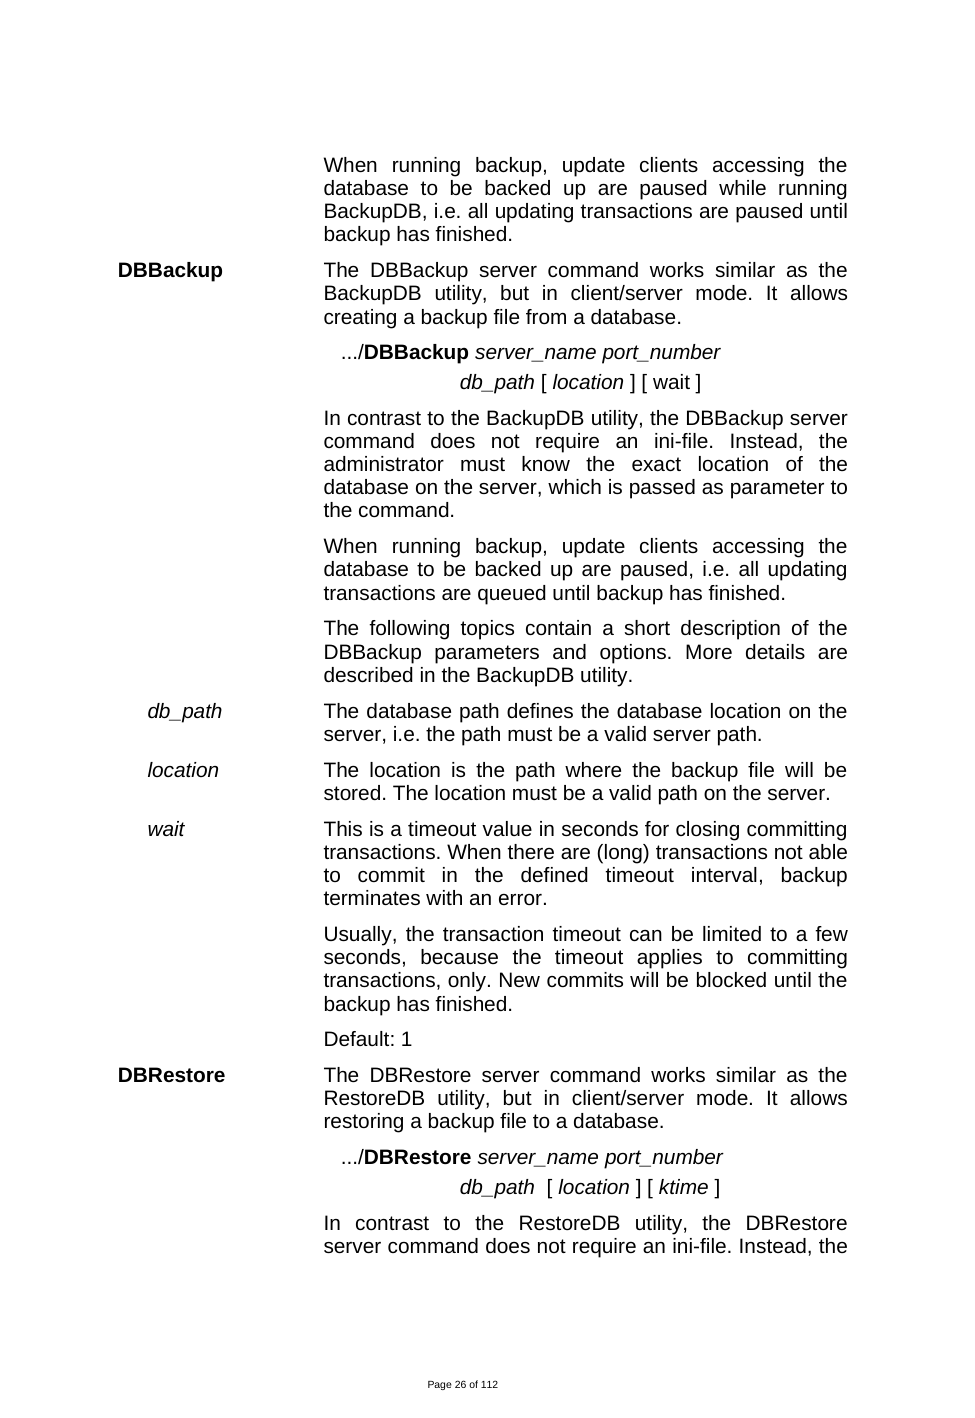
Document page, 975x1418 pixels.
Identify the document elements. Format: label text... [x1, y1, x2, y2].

table_cell location [106, 752, 312, 811]
table_cell The location is the path where the backup file will be stored. The location must be a valid path on the server. [312, 752, 859, 811]
table_cell [95, 252, 106, 693]
table_cell [95, 1058, 106, 1257]
table_cell When running backup, update clients accessing the database to be backed up are paused while running BackupDB, i.e. all updating transactions are paused until backup has finished. [312, 147, 859, 252]
table_cell [95, 147, 312, 252]
table_cell wait [106, 811, 312, 1057]
table_cell DBRestore [106, 1058, 312, 1257]
table_cell The DBRestore server command works similar as the RestoreDB utility, but in client/server mode. It allows restoring a backup file to a database. .../DBRestore server_name port_number db_path [ location ] [ ktime ] In contrast to the RestoreDB utility, the DBRestore server command does not require an ini-file. Instead, the [312, 1058, 859, 1257]
table_cell This is a timeout value in seconds for closing committing transactions. When there are (long) transactions not able to commit in the defined timeout interval, backup terminates with an error. Usually, the transaction timeout can be limited to a few seconds, because the timeout applies to committing transactions, only. New commits will be blocked until the backup has finished. Default: 1 [312, 811, 859, 1057]
table_cell [95, 752, 106, 811]
table_cell DBBackup [106, 252, 312, 693]
table_cell The DBBackup server command works similar as the BackupDB utility, but in client/server mode. It allows creating a backup file from a database. .../DBBackup server_name port_number db_path [ location ] [ wait ] In contrast to the BackupDB utility, the DBBackup server command does not require an ini-file. Instead, the administrator must know the exact location of the database on the server, which is passed as parameter to the command. When running backup, update clients accessing the database to be backed up are paused, i.e. all updating transactions are queued until backup has finished. The following topics contain a short description of the DBBackup parameters and options. More details are described in the BackupDB utility. [312, 252, 859, 693]
table_cell The database path defines the database location on the server, i.e. the path must be a valid server path. [312, 693, 859, 752]
table_cell [95, 693, 106, 752]
table_cell [95, 811, 106, 1057]
table_cell db_path [106, 693, 312, 752]
